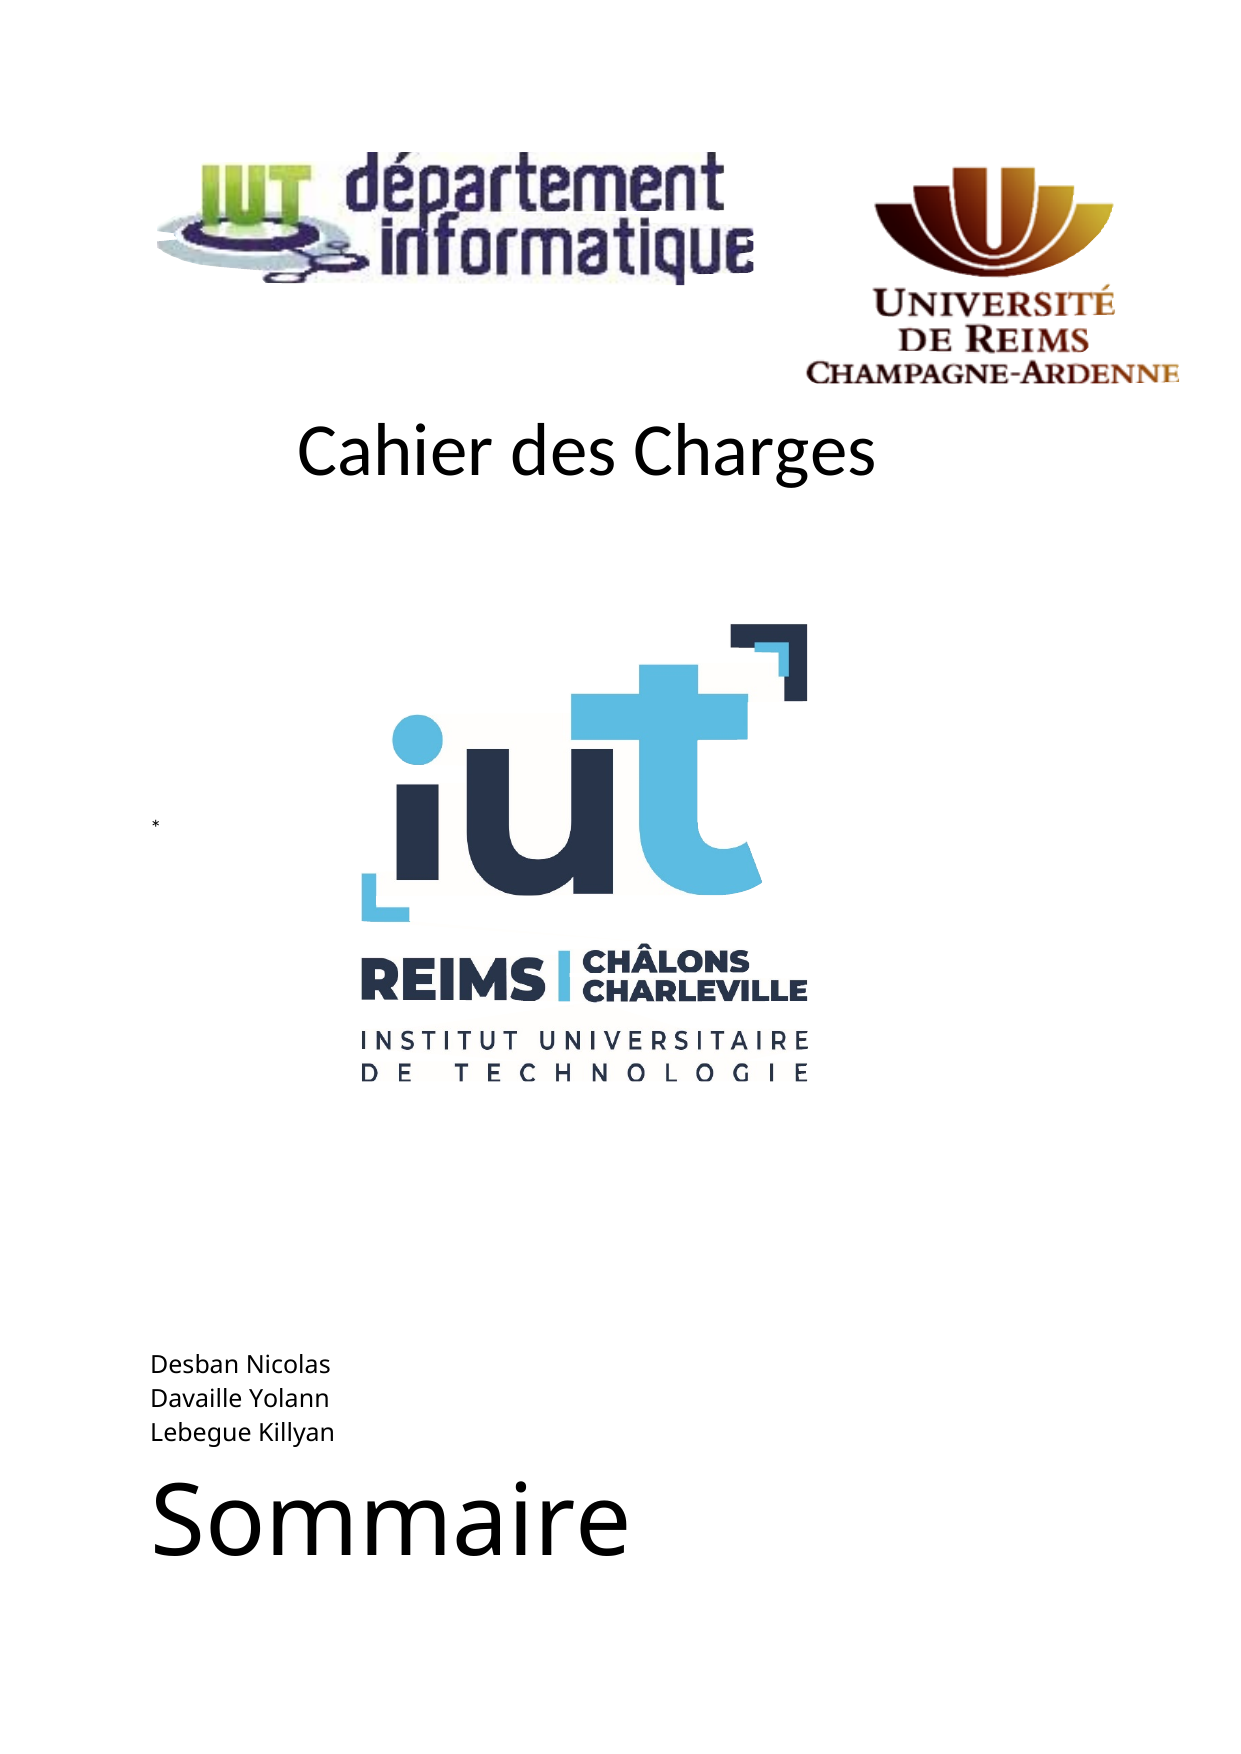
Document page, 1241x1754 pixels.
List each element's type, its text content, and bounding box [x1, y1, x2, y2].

text Desban Nicolas [150, 1347, 1090, 1381]
text [698, 814, 1090, 842]
text Cahier des Charges [224, 402, 1090, 494]
text Lebegue Killyan [150, 1415, 1090, 1449]
text Davaille Yolann [150, 1381, 1090, 1415]
text * [150, 814, 394, 842]
text Sommaire [150, 1449, 1090, 1585]
